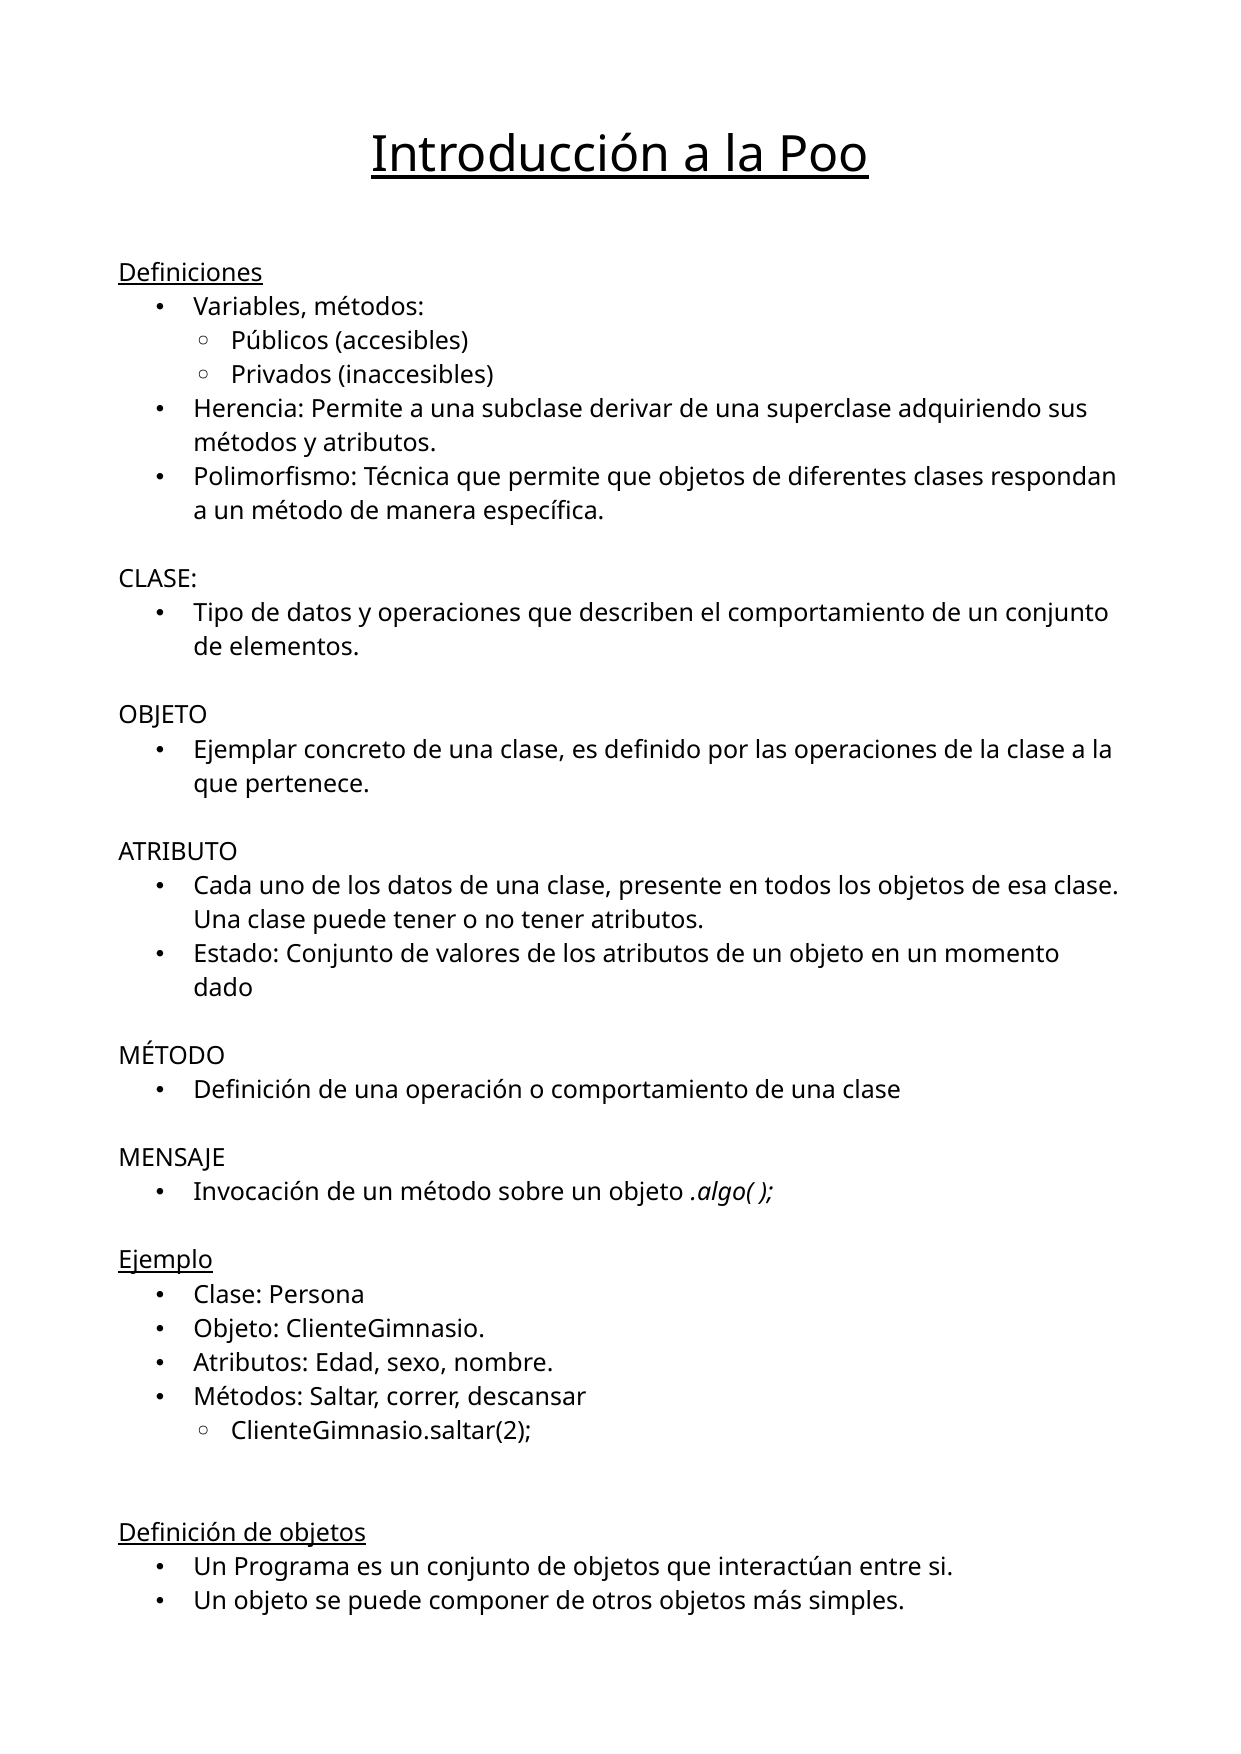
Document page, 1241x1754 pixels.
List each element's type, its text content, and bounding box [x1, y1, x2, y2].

text Definición de objetos [118, 1515, 1122, 1549]
list ClienteGimnasio.saltar(2); [193, 1412, 1122, 1447]
list Herencia: Permite a una subclase derivar de una superclase adquiriendo sus métodos y atributos. [156, 391, 1122, 459]
list Estado: Conjunto de valores de los atributos de un objeto en un momento dado [156, 936, 1122, 1004]
text Definiciones [118, 254, 1122, 288]
list Un objeto se puede componer de otros objetos más simples. [156, 1583, 1122, 1617]
list Clase: Persona [156, 1276, 1122, 1310]
list Polimorfismo: Técnica que permite que objetos de diferentes clases respondan a un método de manera específica. [156, 459, 1122, 527]
list Definición de una operación o comportamiento de una clase [156, 1072, 1122, 1106]
text CLASE: [118, 561, 1122, 595]
list Privados (inaccesibles) [193, 357, 1122, 391]
text MÉTODO [118, 1038, 1122, 1072]
list Tipo de datos y operaciones que describen el comportamiento de un conjunto de elementos. [156, 595, 1122, 663]
list Invocación de un método sobre un objeto .algo( ); [156, 1174, 1122, 1208]
list Un Programa es un conjunto de objetos que interactúan entre si. [156, 1549, 1122, 1583]
text OBJETO [118, 697, 1122, 731]
text Introducción a la Poo [118, 118, 1122, 186]
text MENSAJE [118, 1140, 1122, 1174]
list Cada uno de los datos de una clase, presente en todos los objetos de esa clase. Una clase puede tener o no tener atributos. [156, 867, 1122, 936]
list Atributos: Edad, sexo, nombre. [156, 1344, 1122, 1378]
list Públicos (accesibles) [193, 322, 1122, 357]
list Métodos: Saltar, correr, descansar [156, 1378, 1122, 1412]
text ATRIBUTO [118, 833, 1122, 867]
list Ejemplar concreto de una clase, es definido por las operaciones de la clase a la que pertenece. [156, 731, 1122, 799]
text Ejemplo [118, 1242, 1122, 1276]
list Variables, métodos: [156, 288, 1122, 322]
list Objeto: ClienteGimnasio. [156, 1310, 1122, 1344]
